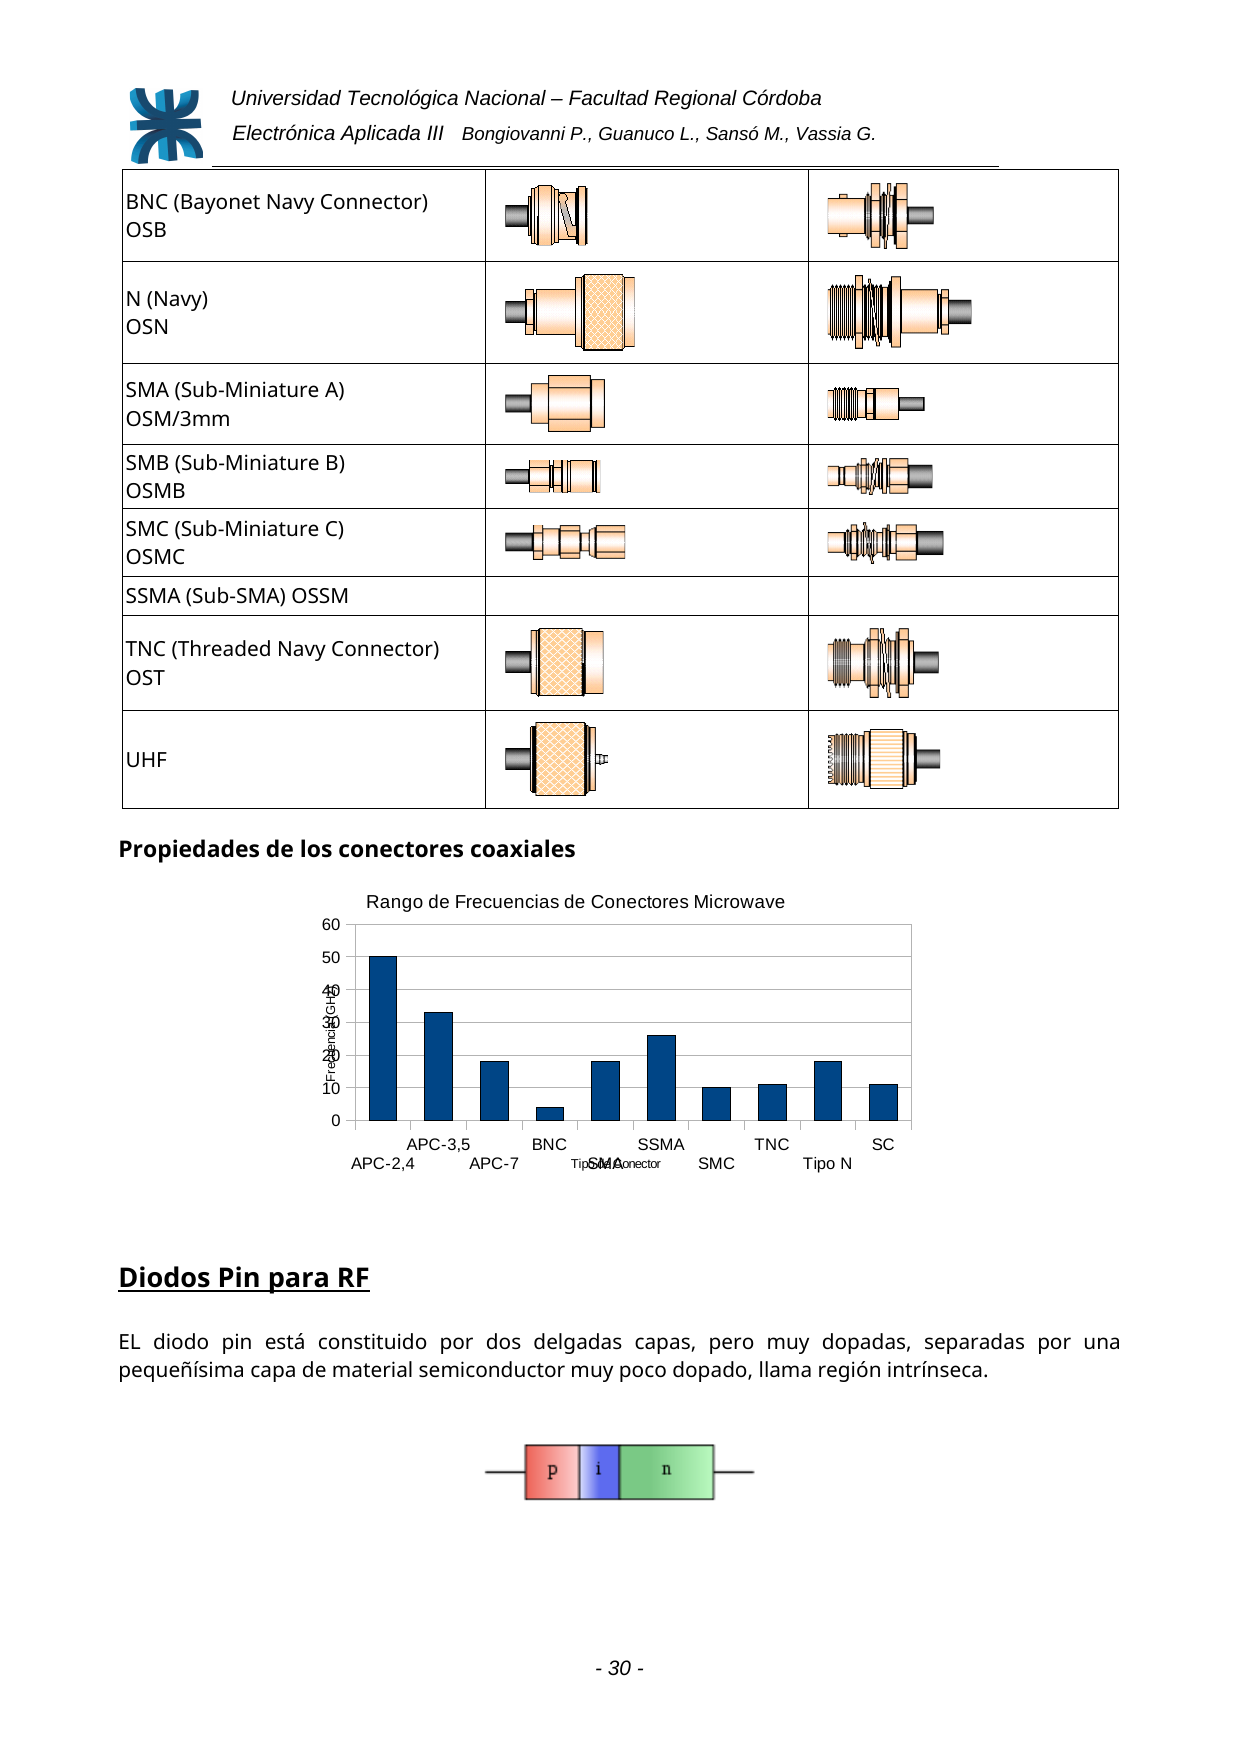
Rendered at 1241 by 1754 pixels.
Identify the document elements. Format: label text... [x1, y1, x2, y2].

table_cell TNC (Threaded Navy Connector) OST [123, 616, 485, 709]
text EL diodo pin está constituido por dos delgadas capas, pero muy dopadas, separadas por una pequeñísima capa de material semiconductor muy poco dopado, llama región intrínseca. [118, 1327, 1122, 1384]
table_cell [486, 616, 808, 709]
picture [505, 525, 626, 560]
text Propiedades de los conectores coaxiales [118, 833, 1122, 864]
table_cell [809, 364, 1118, 444]
picture [505, 722, 608, 796]
table_cell [486, 170, 808, 261]
picture [505, 628, 604, 697]
picture [505, 460, 601, 493]
table_cell [486, 577, 808, 615]
picture [505, 375, 605, 432]
table_cell [486, 711, 808, 808]
table_cell [809, 616, 1118, 709]
table_cell N (Navy) OSN [123, 262, 485, 362]
picture [827, 182, 934, 249]
picture [827, 387, 925, 421]
picture [479, 1440, 761, 1505]
table_cell SMC (Sub-Miniature C) OSMC [123, 509, 485, 576]
table_cell [809, 509, 1118, 576]
picture [505, 274, 635, 351]
picture [827, 521, 944, 564]
table_cell [486, 262, 808, 362]
table_cell SMB (Sub-Miniature B) OSMB [123, 445, 485, 508]
table_cell [486, 509, 808, 576]
picture [505, 185, 588, 246]
text Diodos Pin para RF [118, 1259, 1122, 1296]
table_cell BNC (Bayonet Navy Connector) OSB [123, 170, 485, 261]
table_cell [809, 577, 1118, 615]
picture [827, 627, 939, 698]
picture [827, 458, 933, 495]
table_cell SSMA (Sub-SMA) OSSM [123, 577, 485, 615]
table_cell [809, 445, 1118, 508]
table_cell [486, 364, 808, 444]
table_cell [809, 262, 1118, 362]
table_cell SMA (Sub-Miniature A) OSM/3mm [123, 364, 485, 444]
table_cell [486, 445, 808, 508]
picture [129, 88, 203, 164]
table_cell UHF [123, 711, 485, 808]
table_cell [809, 170, 1118, 261]
picture [827, 275, 972, 349]
table_cell [809, 711, 1118, 808]
picture [827, 729, 941, 789]
